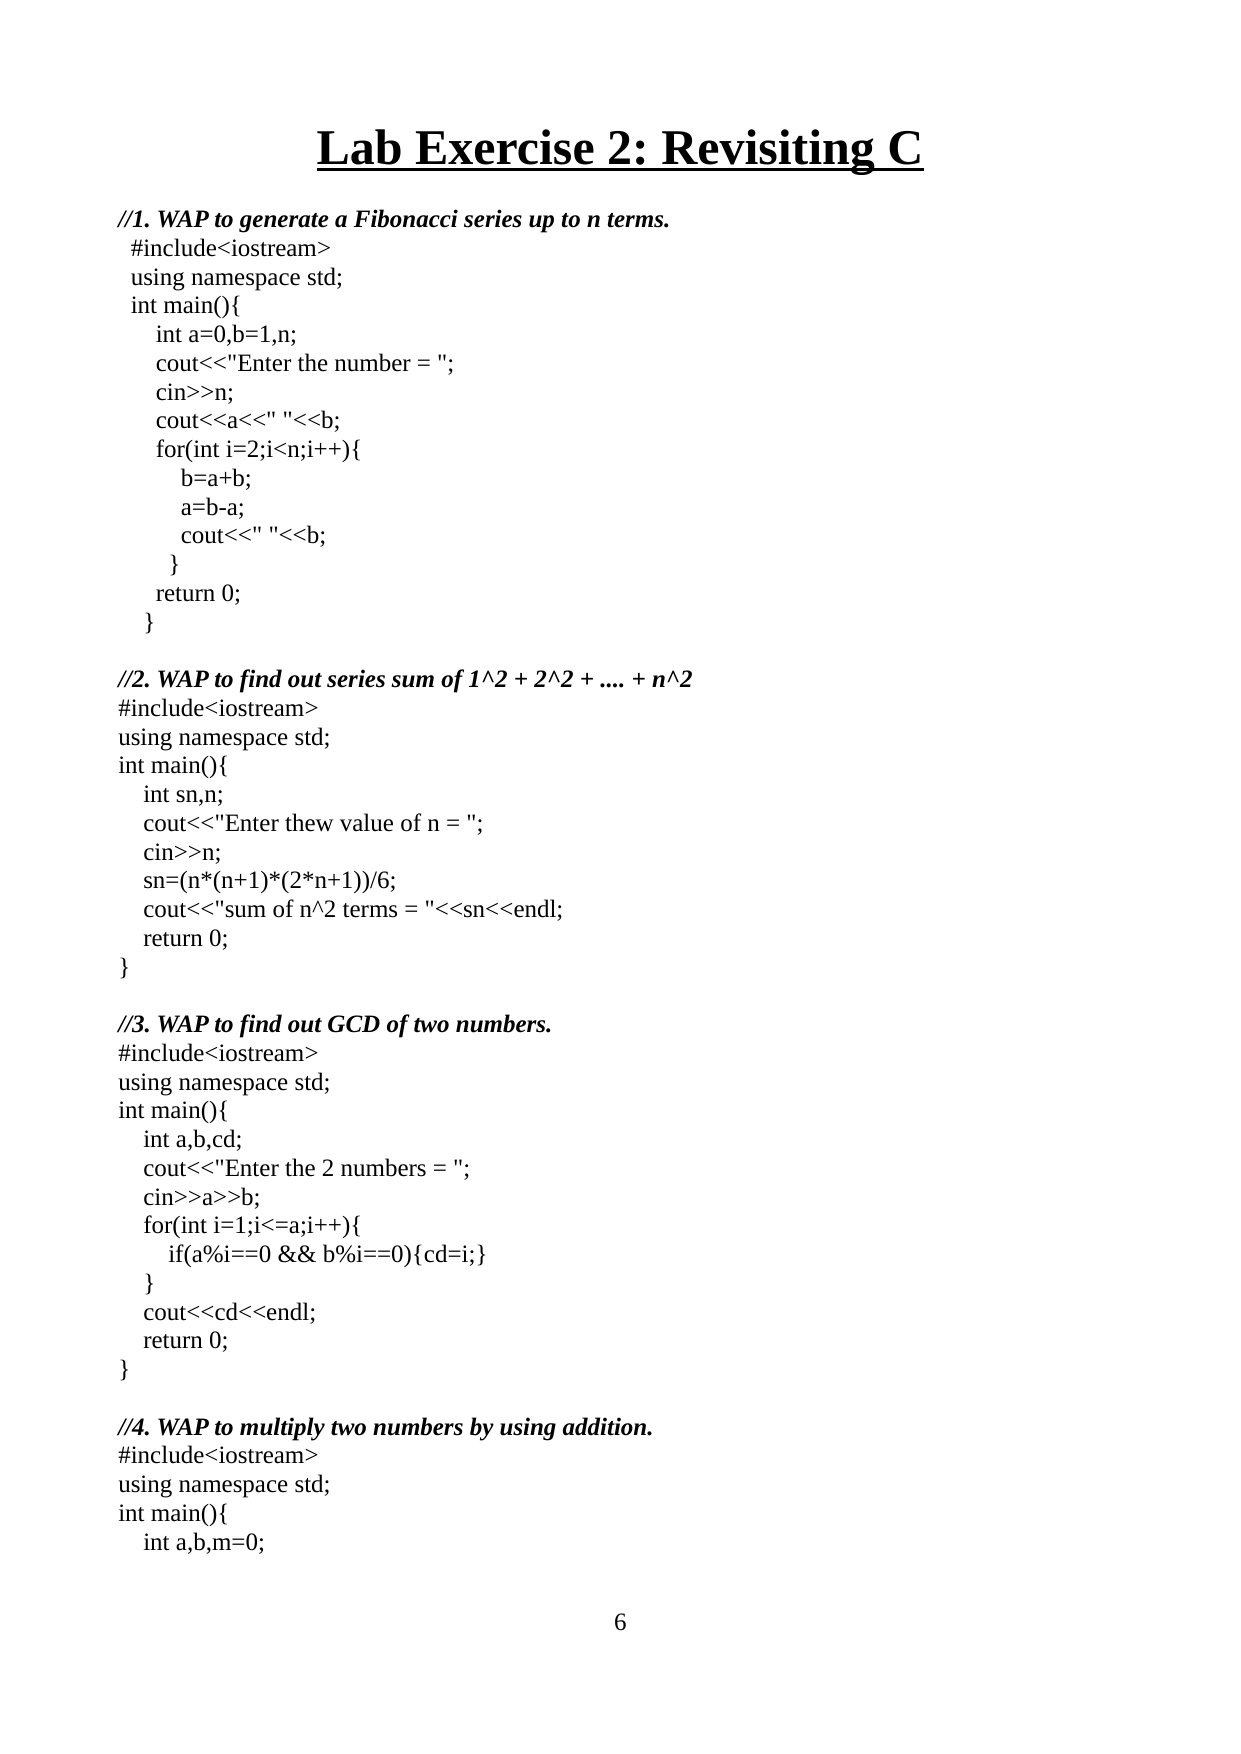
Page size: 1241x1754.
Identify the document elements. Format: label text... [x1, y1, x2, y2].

text } [118, 549, 1122, 578]
text return 0; [118, 923, 1122, 952]
text int sn,n; [118, 779, 1122, 808]
text //4. WAP to multiply two numbers by using addition. [118, 1412, 1122, 1441]
text int a=0,b=1,n; [118, 319, 1122, 348]
text #include<iostream> [118, 693, 1122, 722]
text #include<iostream> [118, 1038, 1122, 1067]
text if(a%i==0 && b%i==0){cd=i;} [118, 1239, 1122, 1268]
text using namespace std; [118, 262, 1122, 291]
text cin>>n; [118, 837, 1122, 866]
text cout<<"Enter the number = "; [118, 348, 1122, 377]
text #include<iostream> [118, 1441, 1122, 1469]
text b=a+b; [118, 463, 1122, 492]
text using namespace std; [118, 722, 1122, 751]
text cin>>a>>b; [118, 1182, 1122, 1211]
text } [118, 952, 1122, 981]
text using namespace std; [118, 1469, 1122, 1498]
text int main(){ [118, 751, 1122, 779]
text } [118, 607, 1122, 636]
text cout<<"Enter the 2 numbers = "; [118, 1153, 1122, 1182]
text cout<<"sum of n^2 terms = "<<sn<<endl; [118, 894, 1122, 923]
text } [118, 1268, 1122, 1297]
text int main(){ [118, 1498, 1122, 1527]
text cout<<cd<<endl; [118, 1297, 1122, 1326]
text cout<<"Enter thew value of n = "; [118, 808, 1122, 837]
text a=b-a; [118, 492, 1122, 521]
text for(int i=2;i<n;i++){ [118, 434, 1122, 463]
text //1. WAP to generate a Fibonacci series up to n terms. [118, 204, 1122, 233]
text return 0; [118, 1326, 1122, 1354]
text #include<iostream> [118, 233, 1122, 262]
text Lab Exercise 2: Revisiting C [118, 118, 1122, 176]
text //2. WAP to find out series sum of 1^2 + 2^2 + .... + n^2 [118, 664, 1122, 693]
text } [118, 1354, 1122, 1383]
text cout<<a<<" "<<b; [118, 406, 1122, 434]
text return 0; [118, 578, 1122, 607]
text cout<<" "<<b; [118, 521, 1122, 549]
text using namespace std; [118, 1067, 1122, 1096]
text sn=(n*(n+1)*(2*n+1))/6; [118, 866, 1122, 894]
text int main(){ [118, 291, 1122, 319]
text int main(){ [118, 1096, 1122, 1124]
text //3. WAP to find out GCD of two numbers. [118, 1009, 1122, 1038]
text int a,b,cd; [118, 1124, 1122, 1153]
text cin>>n; [118, 377, 1122, 406]
text for(int i=1;i<=a;i++){ [118, 1211, 1122, 1239]
text int a,b,m=0; [118, 1527, 1122, 1556]
